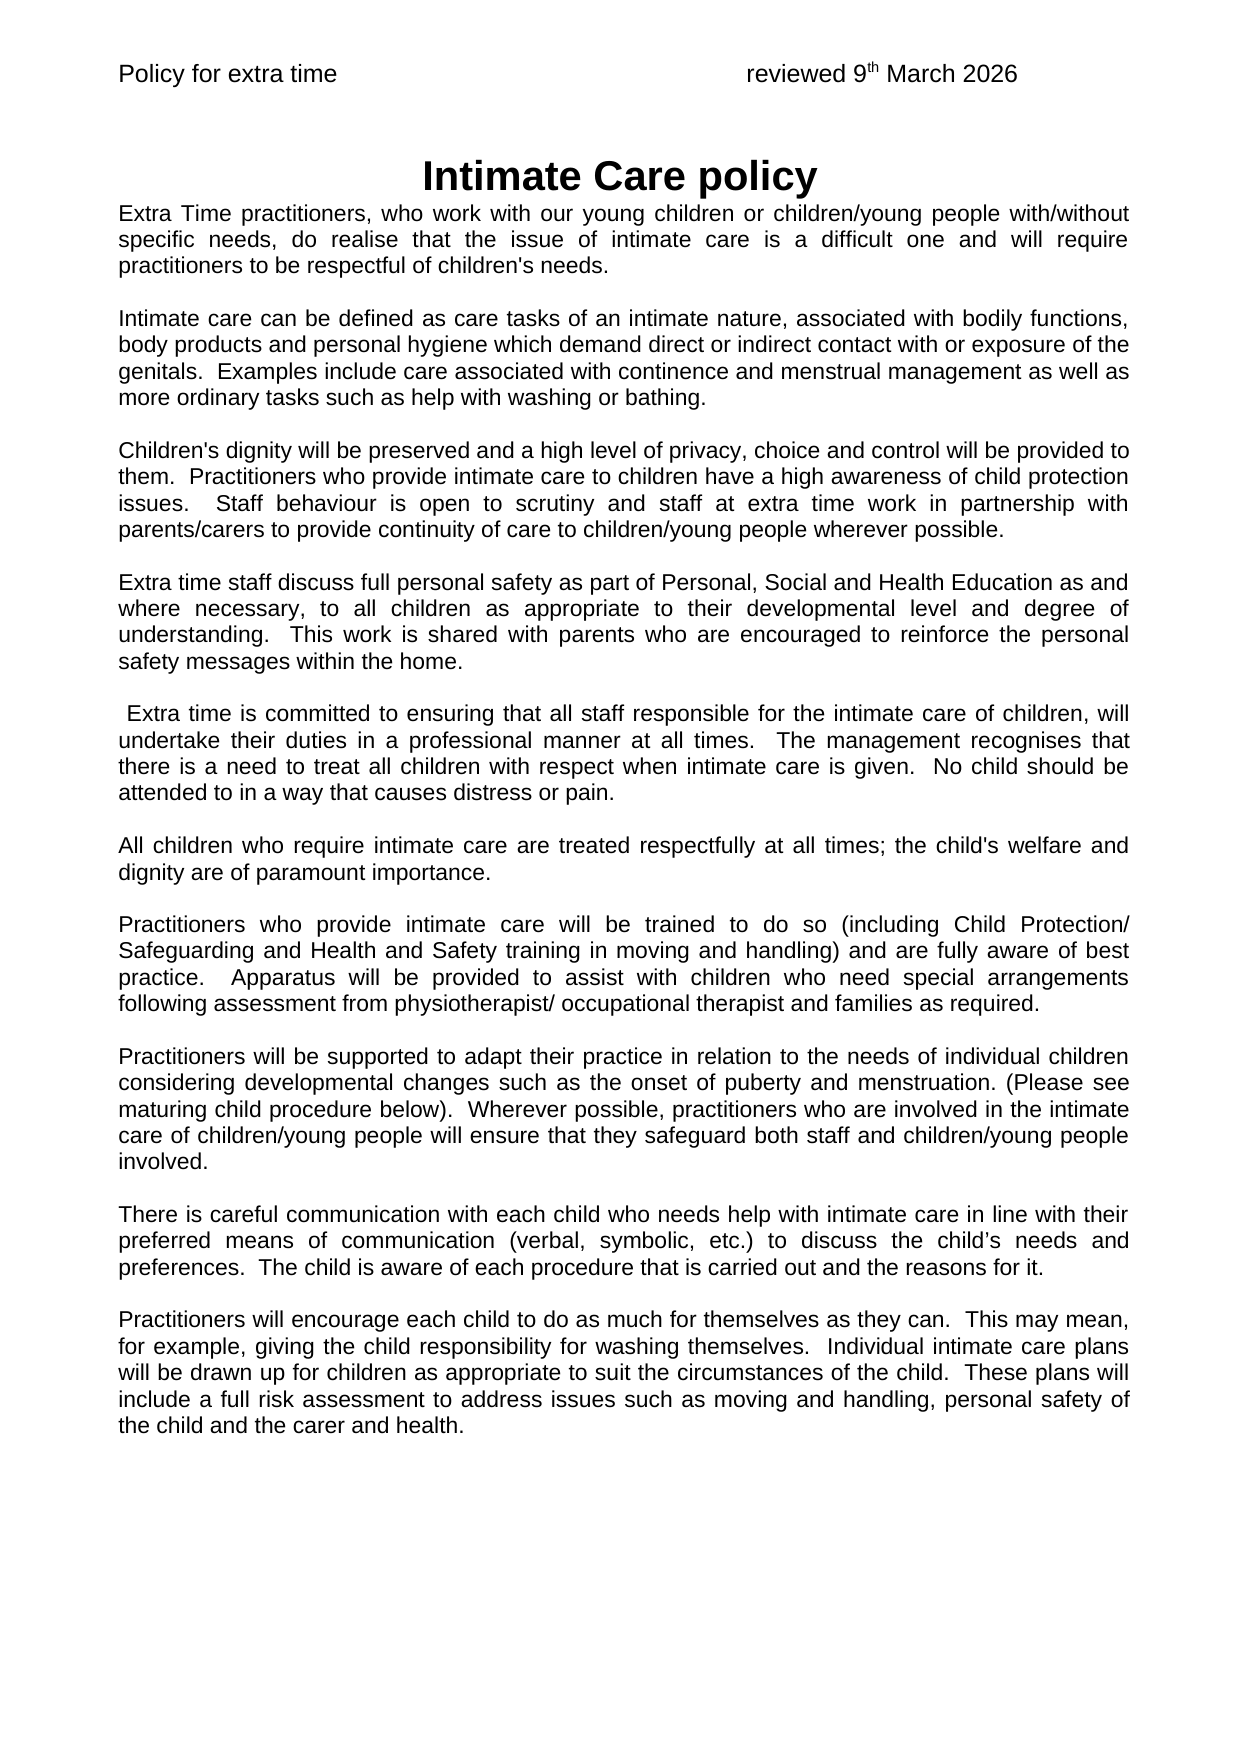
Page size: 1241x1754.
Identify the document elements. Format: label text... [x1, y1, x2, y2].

text All children who require intimate care are treated respectfully at all times; the child's welfare and dignity are of paramount importance. [118, 832, 1131, 885]
text Extra time is committed to ensuring that all staff responsible for the intimate care of children, will undertake their duties in a professional manner at all times. The management recognises that there is a need to treat all children with respect when intimate care is given. No child should be attended to in a way that causes distress or pain. [118, 700, 1131, 806]
text Practitioners will encourage each child to do as much for themselves as they can. This may mean, for example, giving the child responsibility for washing themselves. Individual intimate care plans will be drawn up for children as appropriate to suit the circumstances of the child. These plans will include a full risk assessment to address issues such as moving and handling, personal safety of the child and the carer and health. [118, 1306, 1131, 1438]
text Extra Time practitioners, who work with our young children or children/young people with/without specific needs, do realise that the issue of intimate care is a difficult one and will require practitioners to be respectful of children's needs. [118, 199, 1131, 279]
text Extra time staff discuss full personal safety as part of Personal, Social and Health Education as and where necessary, to all children as appropriate to their developmental level and degree of understanding. This work is shared with parents who are encouraged to reinforce the personal safety messages within the home. [118, 568, 1131, 674]
subtitle Intimate Care policy [118, 152, 1122, 199]
text There is careful communication with each child who needs help with intimate care in line with their preferred means of communication (verbal, symbolic, etc.) to discuss the child’s needs and preferences. The child is aware of each procedure that is carried out and the reasons for it. [118, 1201, 1131, 1280]
text Practitioners will be supported to adapt their practice in relation to the needs of individual children considering developmental changes such as the onset of puberty and menstruation. (Please see maturing child procedure below). Wherever possible, practitioners who are involved in the intimate care of children/young people will ensure that they safeguard both staff and children/young people involved. [118, 1043, 1131, 1175]
text Intimate care can be defined as care tasks of an intimate nature, associated with bodily functions, body products and personal hygiene which demand direct or indirect contact with or exposure of the genitals. Examples include care associated with continence and menstrual management as well as more ordinary tasks such as help with washing or bathing. [118, 305, 1131, 410]
text Children's dignity will be preserved and a high level of privacy, choice and control will be provided to them. Practitioners who provide intimate care to children have a high awareness of child protection issues. Staff behaviour is open to scrutiny and staff at extra time work in partnership with parents/carers to provide continuity of care to children/young people wherever possible. [118, 437, 1131, 542]
text Practitioners who provide intimate care will be trained to do so (including Child Protection/ Safeguarding and Health and Safety training in moving and handling) and are fully aware of best practice. Apparatus will be provided to assist with children who need special arrangements following assessment from physiotherapist/ occupational therapist and families as required. [118, 911, 1131, 1017]
